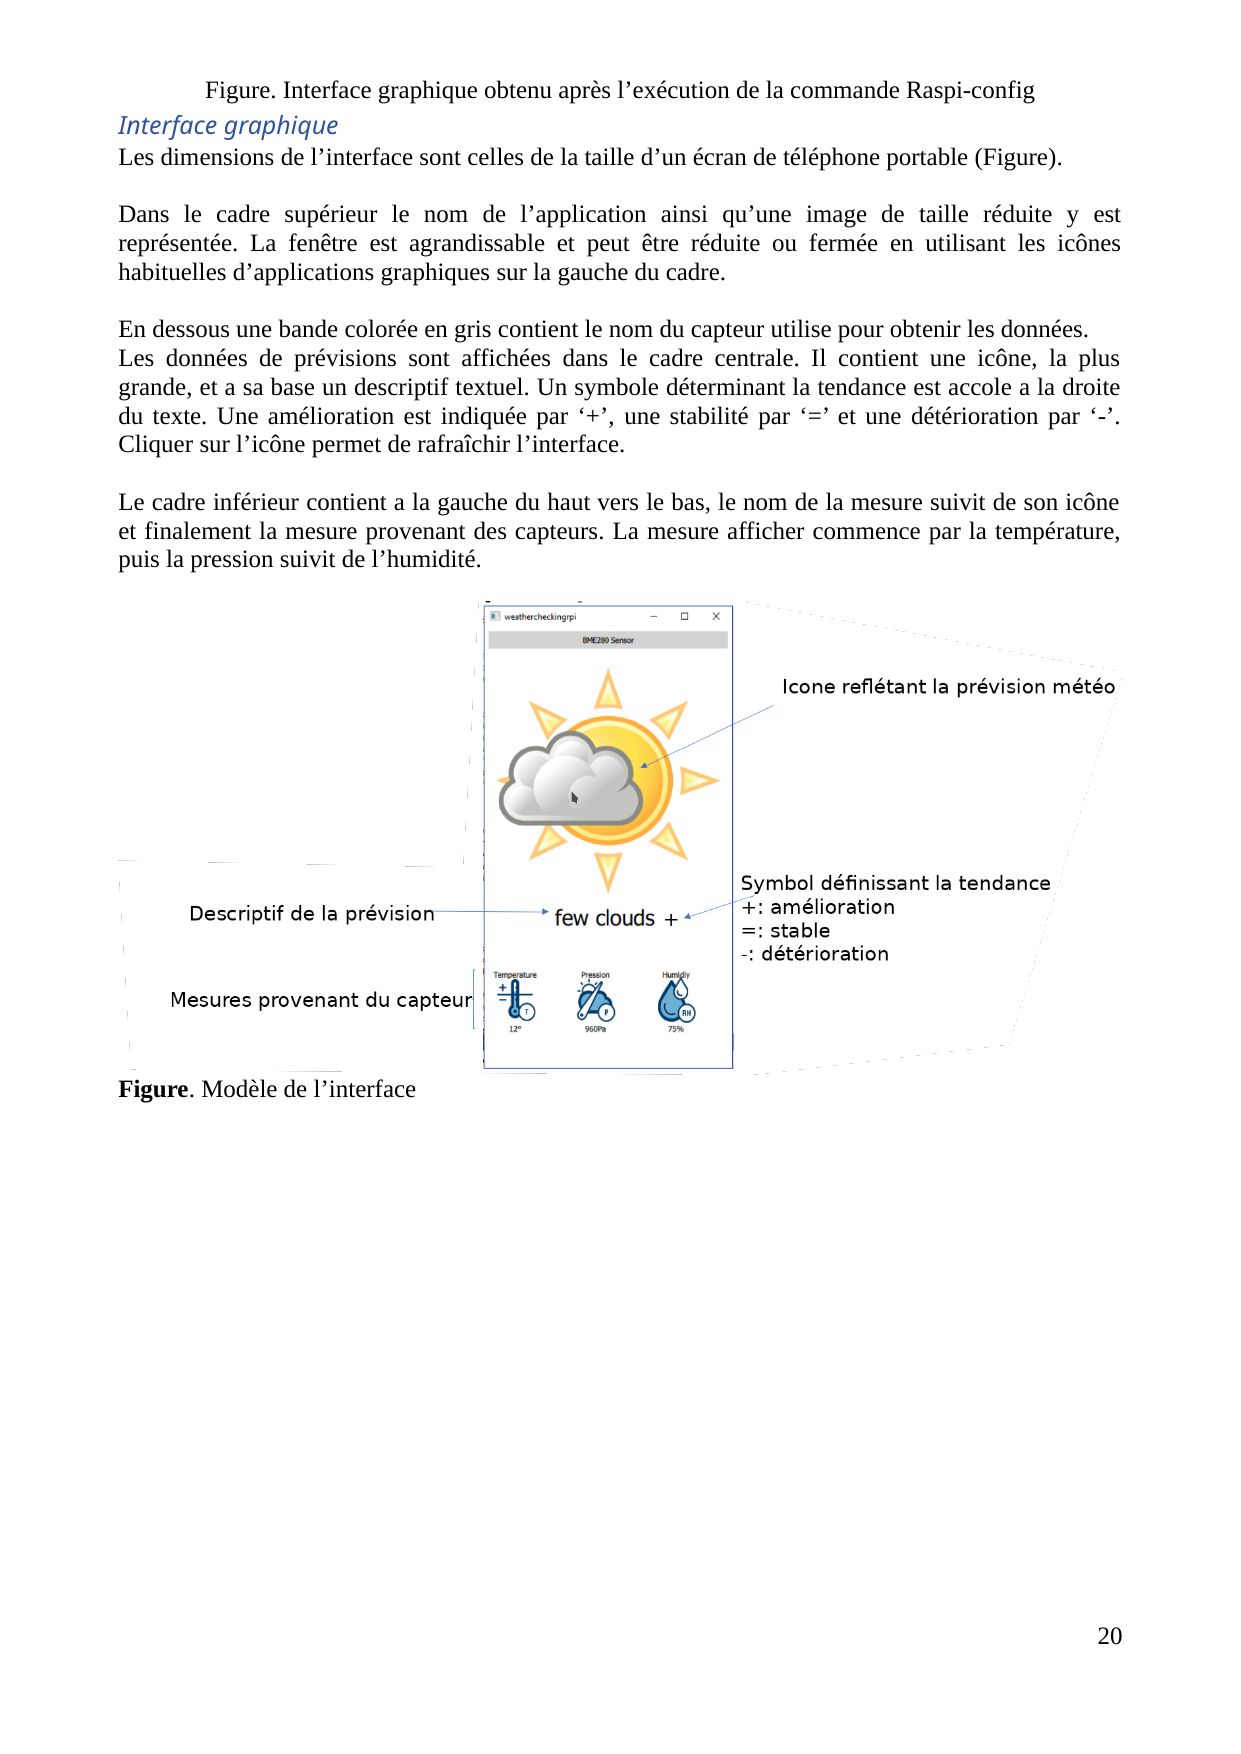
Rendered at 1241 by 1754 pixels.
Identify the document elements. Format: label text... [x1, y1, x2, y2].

text Les dimensions de l’interface sont celles de la taille d’un écran de téléphone portable (Figure). [118, 142, 1122, 171]
subtitle Interface graphique [118, 108, 1122, 142]
text Les données de prévisions sont affichées dans le cadre centrale. Il contient une icône, la plus grande, et a sa base un descriptif textuel. Un symbole déterminant la tendance est accole a la droite du texte. Une amélioration est indiquée par ‘+’, une stabilité par ‘=’ et une détérioration par ‘-’. Cliquer sur l’icône permet de rafraîchir l’interface. [118, 343, 1122, 458]
picture [118, 601, 1123, 1075]
text Le cadre inférieur contient a la gauche du haut vers le bas, le nom de la mesure suivit de son icône et finalement la mesure provenant des capteurs. La mesure afficher commence par la température, puis la pression suivit de l’humidité. [118, 487, 1122, 573]
text Figure. Interface graphique obtenu après l’exécution de la commande Raspi-config [118, 75, 1122, 104]
text Figure. Modèle de l’interface [118, 1075, 1122, 1103]
text En dessous une bande colorée en gris contient le nom du capteur utilise pour obtenir les données. [118, 314, 1122, 343]
text Dans le cadre supérieur le nom de l’application ainsi qu’une image de taille réduite y est représentée. La fenêtre est agrandissable et peut être réduite ou fermée en utilisant les icônes habituelles d’applications graphiques sur la gauche du cadre. [118, 199, 1122, 286]
